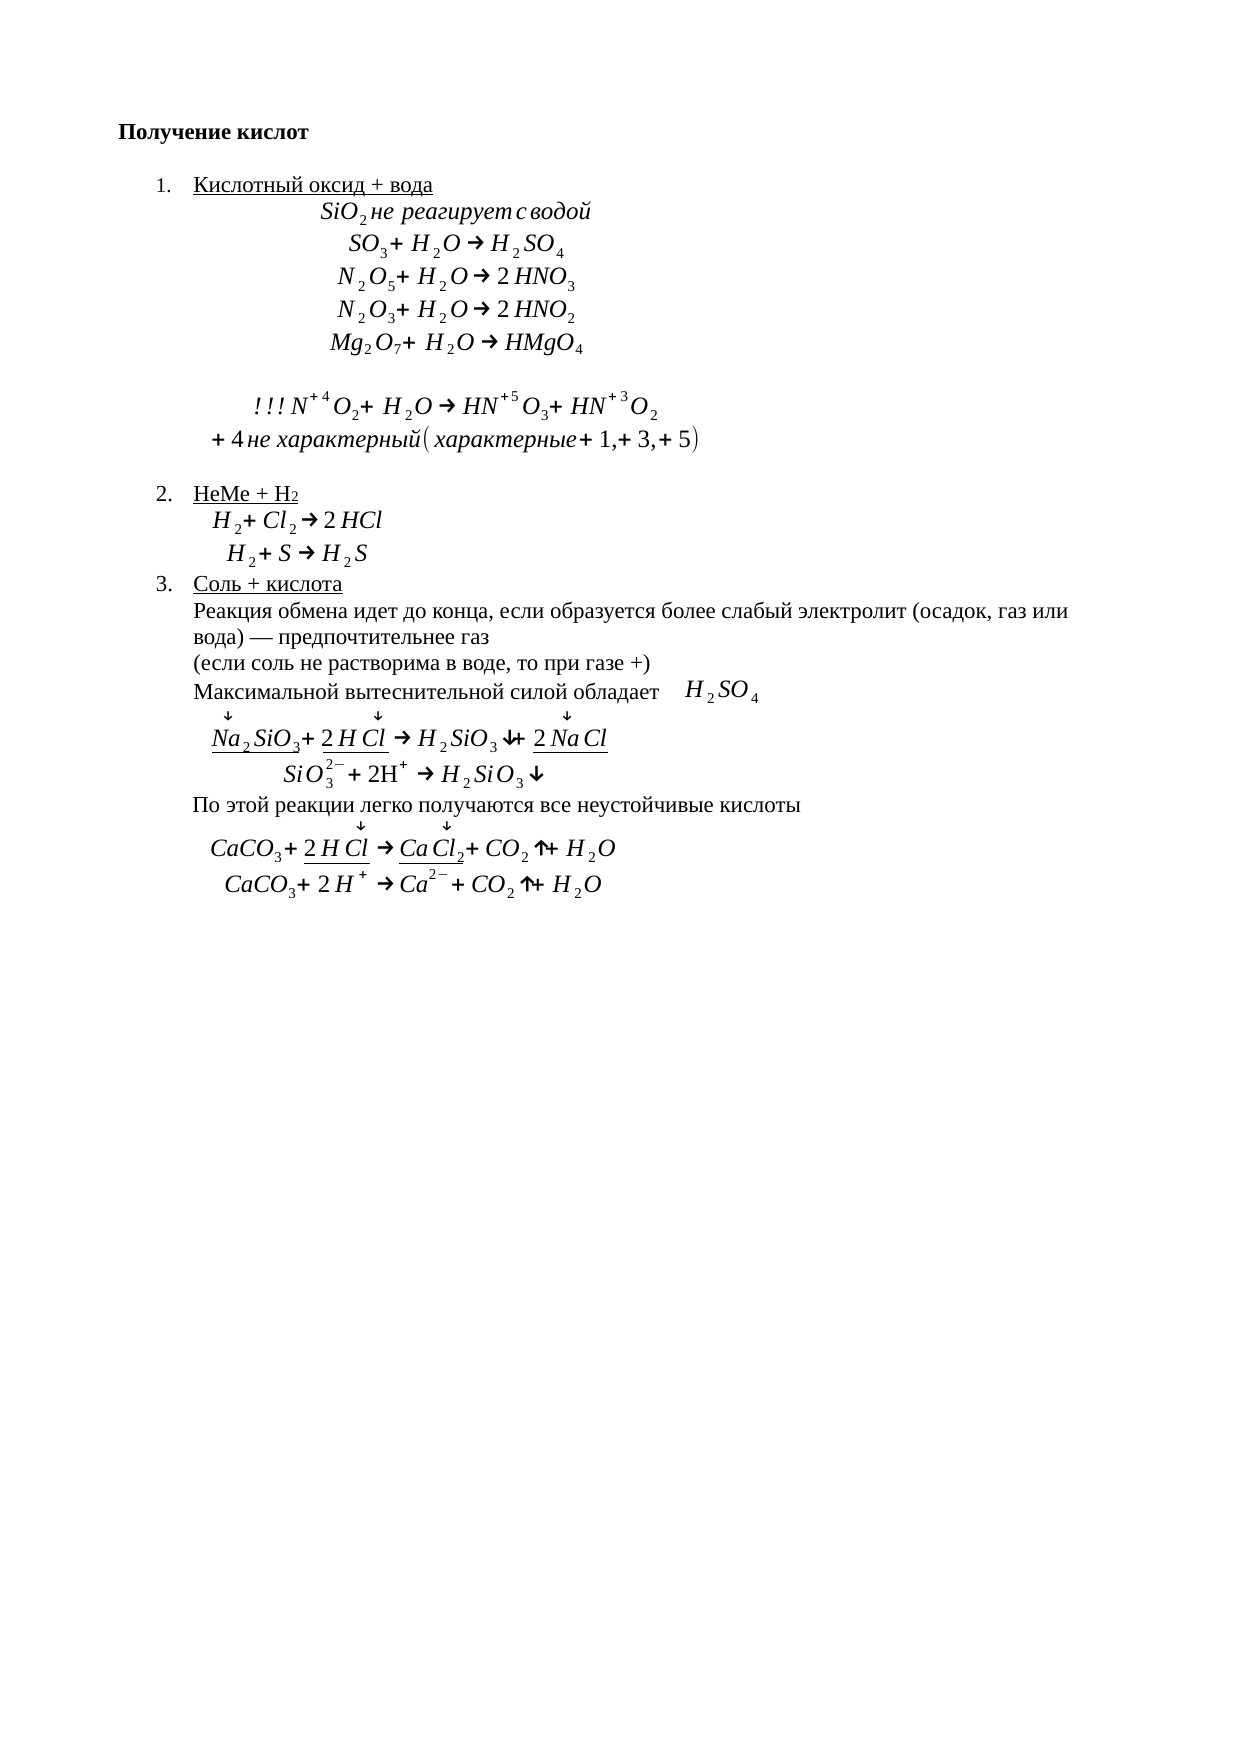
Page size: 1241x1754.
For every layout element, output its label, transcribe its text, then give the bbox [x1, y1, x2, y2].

list (если соль не растворима в воде, то при газе +) [156, 649, 1122, 676]
list Кислотный оксид + вода [156, 171, 1122, 197]
text По этой реакции легко получаются все неустойчивые кислоты [118, 791, 1122, 817]
list Реакция обмена идет до конца, если образуется более слабый электролит (осадок, газ или вода) — предпочтительнее газ [156, 597, 1122, 649]
list Соль + кислота [156, 570, 1122, 597]
text Получение кислот [118, 118, 1122, 144]
list Максимальной вытеснительной силой обладает [156, 676, 1122, 707]
list НеМе + Н2 [156, 480, 1122, 506]
